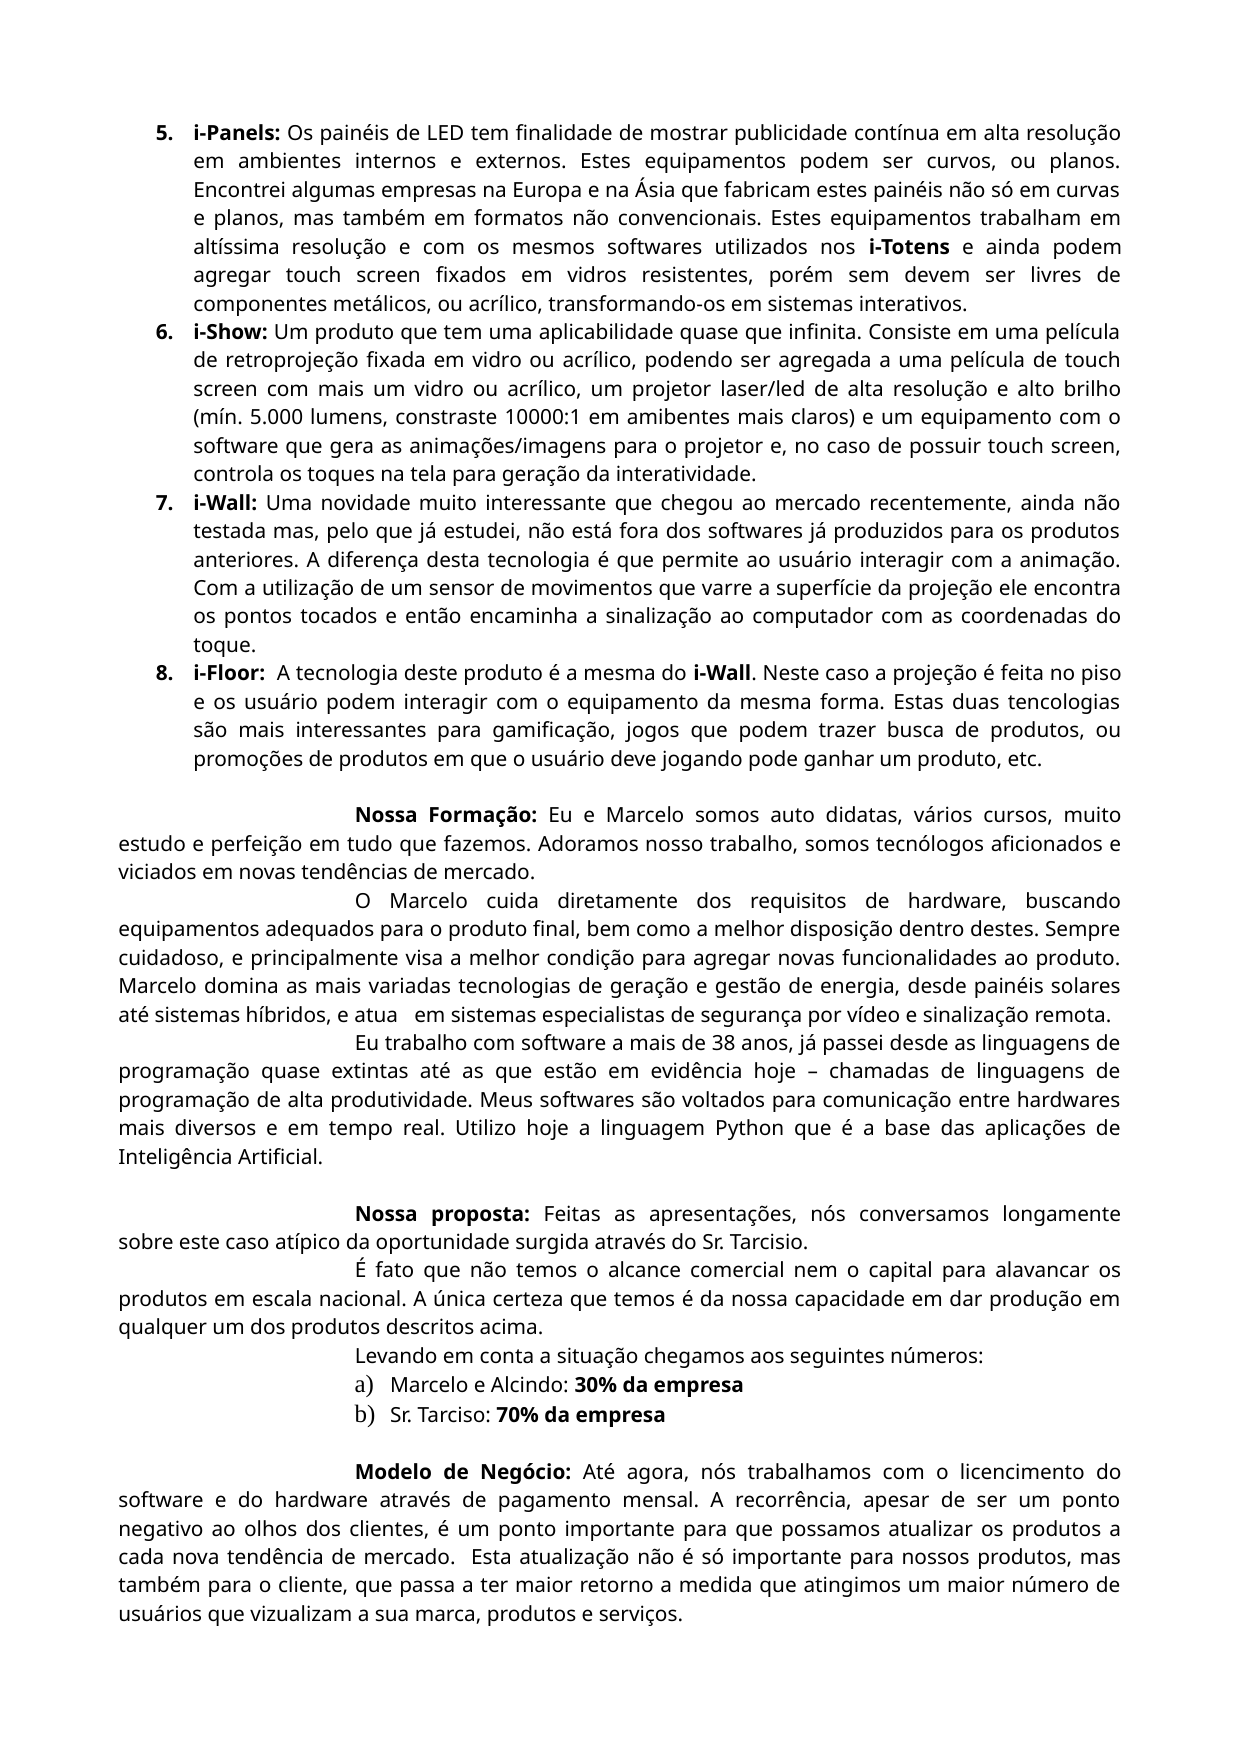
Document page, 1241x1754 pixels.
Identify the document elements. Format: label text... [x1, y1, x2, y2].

list Marcelo e Alcindo: 30% da empresa [354, 1369, 1122, 1399]
text Nossa proposta: Feitas as apresentações, nós conversamos longamente sobre este caso atípico da oportunidade surgida através do Sr. Tarcisio. [118, 1199, 1122, 1256]
text Levando em conta a situação chegamos aos seguintes números: [118, 1341, 1122, 1369]
text O Marcelo cuida diretamente dos requisitos de hardware, buscando equipamentos adequados para o produto final, bem como a melhor disposição dentro destes. Sempre cuidadoso, e principalmente visa a melhor condição para agregar novas funcionalidades ao produto. Marcelo domina as mais variadas tecnologias de geração e gestão de energia, desde painéis solares até sistemas híbridos, e atua em sistemas especialistas de segurança por vídeo e sinalização remota. [118, 886, 1122, 1028]
text Modelo de Negócio: Até agora, nós trabalhamos com o licencimento do software e do hardware através de pagamento mensal. A recorrência, apesar de ser um ponto negativo ao olhos dos clientes, é um ponto importante para que possamos atualizar os produtos a cada nova tendência de mercado. Esta atualização não é só importante para nossos produtos, mas também para o cliente, que passa a ter maior retorno a medida que atingimos um maior número de usuários que vizualizam a sua marca, produtos e serviços. [118, 1457, 1122, 1627]
text Eu trabalho com software a mais de 38 anos, já passei desde as linguagens de programação quase extintas até as que estão em evidência hoje – chamadas de linguagens de programação de alta produtividade. Meus softwares são voltados para comunicação entre hardwares mais diversos e em tempo real. Utilizo hoje a linguagem Python que é a base das aplicações de Inteligência Artificial. [118, 1028, 1122, 1170]
list i-Floor: A tecnologia deste produto é a mesma do i-Wall. Neste caso a projeção é feita no piso e os usuário podem interagir com o equipamento da mesma forma. Estas duas tencologias são mais interessantes para gamificação, jogos que podem trazer busca de produtos, ou promoções de produtos em que o usuário deve jogando pode ganhar um produto, etc. [156, 658, 1122, 772]
list Sr. Tarciso: 70% da empresa [354, 1399, 1122, 1428]
list i-Show: Um produto que tem uma aplicabilidade quase que infinita. Consiste em uma película de retroprojeção fixada em vidro ou acrílico, podendo ser agregada a uma película de touch screen com mais um vidro ou acrílico, um projetor laser/led de alta resolução e alto brilho (mín. 5.000 lumens, constraste 10000:1 em amibentes mais claros) e um equipamento com o software que gera as animações/imagens para o projetor e, no caso de possuir touch screen, controla os toques na tela para geração da interatividade. [156, 317, 1122, 488]
list i-Wall: Uma novidade muito interessante que chegou ao mercado recentemente, ainda não testada mas, pelo que já estudei, não está fora dos softwares já produzidos para os produtos anteriores. A diferença desta tecnologia é que permite ao usuário interagir com a animação. Com a utilização de um sensor de movimentos que varre a superfície da projeção ele encontra os pontos tocados e então encaminha a sinalização ao computador com as coordenadas do toque. [156, 488, 1122, 658]
text Nossa Formação: Eu e Marcelo somos auto didatas, vários cursos, muito estudo e perfeição em tudo que fazemos. Adoramos nosso trabalho, somos tecnólogos aficionados e viciados em novas tendências de mercado. [118, 801, 1122, 886]
list i-Panels: Os painéis de LED tem finalidade de mostrar publicidade contínua em alta resolução em ambientes internos e externos. Estes equipamentos podem ser curvos, ou planos. Encontrei algumas empresas na Europa e na Ásia que fabricam estes painéis não só em curvas e planos, mas também em formatos não convencionais. Estes equipamentos trabalham em altíssima resolução e com os mesmos softwares utilizados nos i-Totens e ainda podem agregar touch screen fixados em vidros resistentes, porém sem devem ser livres de componentes metálicos, ou acrílico, transformando-os em sistemas interativos. [156, 118, 1122, 317]
text É fato que não temos o alcance comercial nem o capital para alavancar os produtos em escala nacional. A única certeza que temos é da nossa capacidade em dar produção em qualquer um dos produtos descritos acima. [118, 1256, 1122, 1341]
